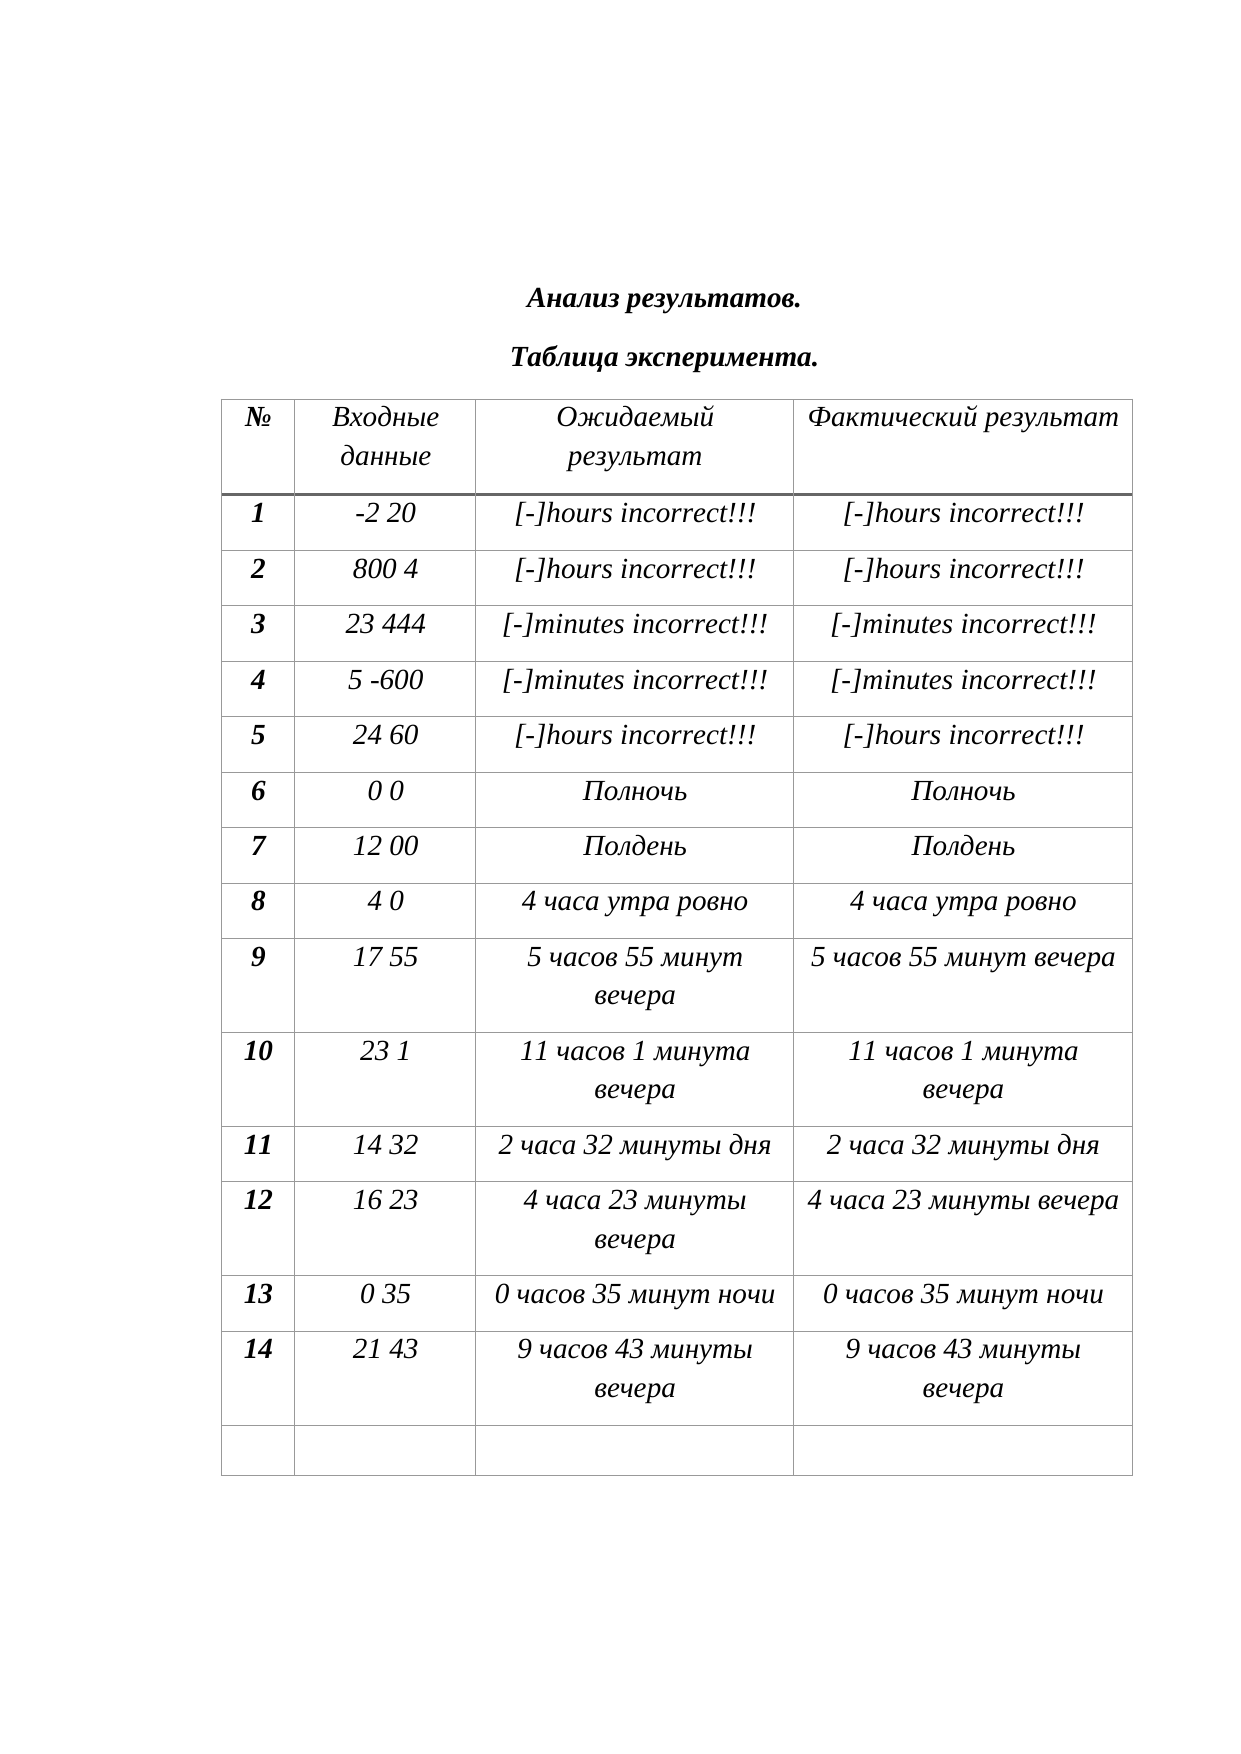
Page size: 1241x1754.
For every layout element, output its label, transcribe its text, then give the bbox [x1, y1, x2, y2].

table_cell 5 [222, 717, 294, 772]
table_cell 12 [222, 1182, 294, 1275]
table_cell Полдень [794, 828, 1132, 882]
table_cell 5 -600 [295, 662, 475, 716]
table_cell 13 [222, 1276, 294, 1331]
table_cell 4 часа 23 минуты вечера [476, 1182, 793, 1275]
table_cell [-]hours incorrect!!! [794, 551, 1132, 605]
table_cell 4 0 [295, 884, 475, 938]
table_cell 11 часов 1 минута вечера [794, 1033, 1132, 1126]
table_cell 14 32 [295, 1127, 475, 1181]
table_cell 2 часа 32 минуты дня [476, 1127, 793, 1181]
table_cell 11 часов 1 минута вечера [476, 1033, 793, 1126]
table_cell 24 60 [295, 717, 475, 772]
table_cell 1 [222, 496, 294, 550]
table_cell 9 [222, 939, 294, 1032]
table_cell 16 23 [295, 1182, 475, 1275]
table_cell [-]minutes incorrect!!! [476, 662, 793, 716]
table_cell Полночь [794, 773, 1132, 827]
table_cell 10 [222, 1033, 294, 1126]
table_header № [222, 400, 294, 492]
table_cell 4 [222, 662, 294, 716]
table_cell 14 [222, 1332, 294, 1424]
table_cell 2 [222, 551, 294, 605]
table_cell [-]hours incorrect!!! [794, 496, 1132, 550]
table_cell 23 1 [295, 1033, 475, 1126]
table_cell 2 часа 32 минуты дня [794, 1127, 1132, 1181]
table_cell 12 00 [295, 828, 475, 882]
table_cell [476, 1426, 793, 1475]
table_cell 9 часов 43 минуты вечера [794, 1332, 1132, 1424]
table_cell [-]minutes incorrect!!! [794, 662, 1132, 716]
table_cell 0 часов 35 минут ночи [794, 1276, 1132, 1331]
table_cell -2 20 [295, 496, 475, 550]
table_cell 3 [222, 606, 294, 661]
table_cell 0 0 [295, 773, 475, 827]
table_cell 8 [222, 884, 294, 938]
table_cell 5 часов 55 минут вечера [476, 939, 793, 1032]
table_cell 21 43 [295, 1332, 475, 1424]
table_cell [-]minutes incorrect!!! [476, 606, 793, 661]
table_cell Полночь [476, 773, 793, 827]
table_cell [-]minutes incorrect!!! [794, 606, 1132, 661]
table_header Входные данные [295, 400, 475, 492]
table_cell 0 35 [295, 1276, 475, 1331]
table_cell 23 444 [295, 606, 475, 661]
table_cell 6 [222, 773, 294, 827]
text Таблица эксперимента. [177, 339, 1152, 373]
table_cell 17 55 [295, 939, 475, 1032]
table_cell 4 часа 23 минуты вечера [794, 1182, 1132, 1275]
table_cell 9 часов 43 минуты вечера [476, 1332, 793, 1424]
table_cell [-]hours incorrect!!! [476, 717, 793, 772]
table_cell [-]hours incorrect!!! [476, 496, 793, 550]
table_cell 4 часа утра ровно [476, 884, 793, 938]
table_cell Полдень [476, 828, 793, 882]
table_cell 800 4 [295, 551, 475, 605]
table_cell [-]hours incorrect!!! [476, 551, 793, 605]
table_cell 7 [222, 828, 294, 882]
table_cell 4 часа утра ровно [794, 884, 1132, 938]
table_header Ожидаемый результат [476, 400, 793, 492]
table_cell 11 [222, 1127, 294, 1181]
table_cell [222, 1426, 294, 1475]
table_cell 5 часов 55 минут вечера [794, 939, 1132, 1032]
table_cell 0 часов 35 минут ночи [476, 1276, 793, 1331]
table_header Фактический результат [794, 400, 1132, 492]
table_cell [295, 1426, 475, 1475]
table_cell [794, 1426, 1132, 1475]
text Анализ результатов. [177, 280, 1152, 313]
table_cell [-]hours incorrect!!! [794, 717, 1132, 772]
